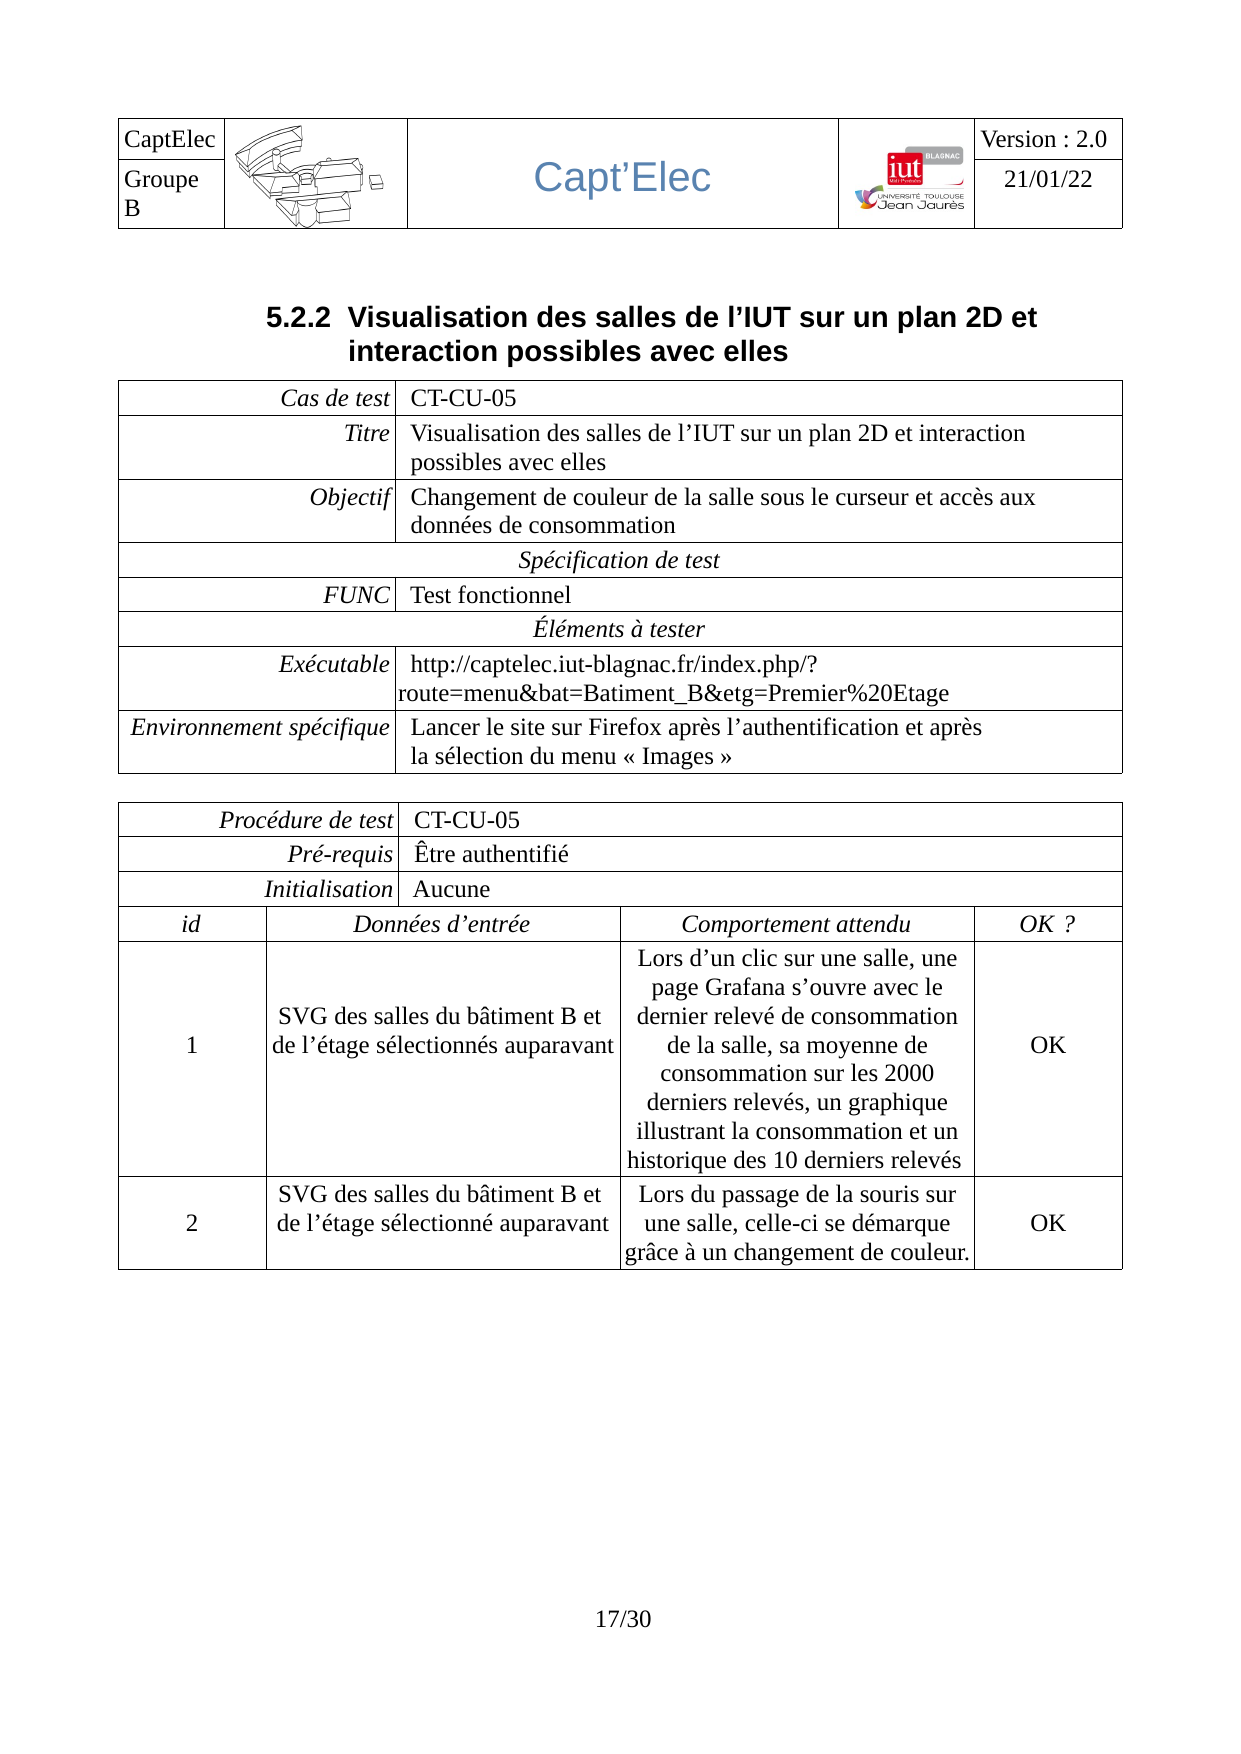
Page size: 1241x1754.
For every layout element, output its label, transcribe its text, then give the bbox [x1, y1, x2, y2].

table_cell OK ? [975, 907, 1122, 941]
table_cell Spécification de test [119, 543, 1122, 577]
table_cell OK [975, 1177, 1122, 1269]
table_header Procédure de test [119, 803, 398, 836]
table_cell Pré-requis [119, 837, 398, 871]
table_cell Exécutable [119, 647, 395, 709]
table_cell Initialisation [119, 872, 398, 906]
table_cell SVG des salles du bâtiment B et de l’étage sélectionnés auparavant [267, 942, 620, 1176]
table_cell 2 [119, 1177, 266, 1269]
table_cell Changement de couleur de la salle sous le curseur et accès aux données de consommation [396, 480, 1122, 542]
table_header CT-CU-05 [399, 803, 1122, 836]
table_header Cas de test [119, 381, 395, 415]
table_cell Données d’entrée [267, 907, 620, 941]
subtitle 5.2.2 Visualisation des salles de l’IUT sur un plan 2D et interaction possibles avec elles [118, 300, 1122, 368]
table_cell Lancer le site sur Firefox après l’authentification et après la sélection du menu « Images » [396, 711, 1122, 773]
table_cell Test fonctionnel [396, 578, 1122, 611]
table_cell Lors du passage de la souris sur une salle, celle-ci se démarque grâce à un changement de couleur. [621, 1177, 974, 1269]
table_cell Aucune [399, 872, 1122, 906]
table_cell http://captelec.iut-blagnac.fr/index.php/?route=menu&bat=Batiment_B&etg=Premier%20Etage [396, 647, 1122, 709]
table_cell SVG des salles du bâtiment B et de l’étage sélectionné auparavant [267, 1177, 620, 1269]
table_cell Objectif [119, 480, 395, 542]
table_cell Visualisation des salles de l’IUT sur un plan 2D et interaction possibles avec elles [396, 416, 1122, 478]
table_cell 1 [119, 942, 266, 1176]
table_cell Comportement attendu [621, 907, 974, 941]
picture [855, 128, 964, 228]
picture [230, 120, 389, 234]
table_cell Être authentifié [399, 837, 1122, 871]
table_cell OK [975, 942, 1122, 1176]
table_cell Titre [119, 416, 395, 478]
table_header CT-CU-05 [396, 381, 1122, 415]
table_cell FUNC [119, 578, 395, 611]
table_cell id [119, 907, 266, 941]
table_cell Environnement spécifique [119, 711, 395, 773]
table_cell Éléments à tester [119, 612, 1122, 646]
table_cell Lors d’un clic sur une salle, une page Grafana s’ouvre avec le dernier relevé de consommation de la salle, sa moyenne de consommation sur les 2000 derniers relevés, un graphique illustrant la consommation et un historique des 10 derniers relevés [621, 942, 974, 1176]
